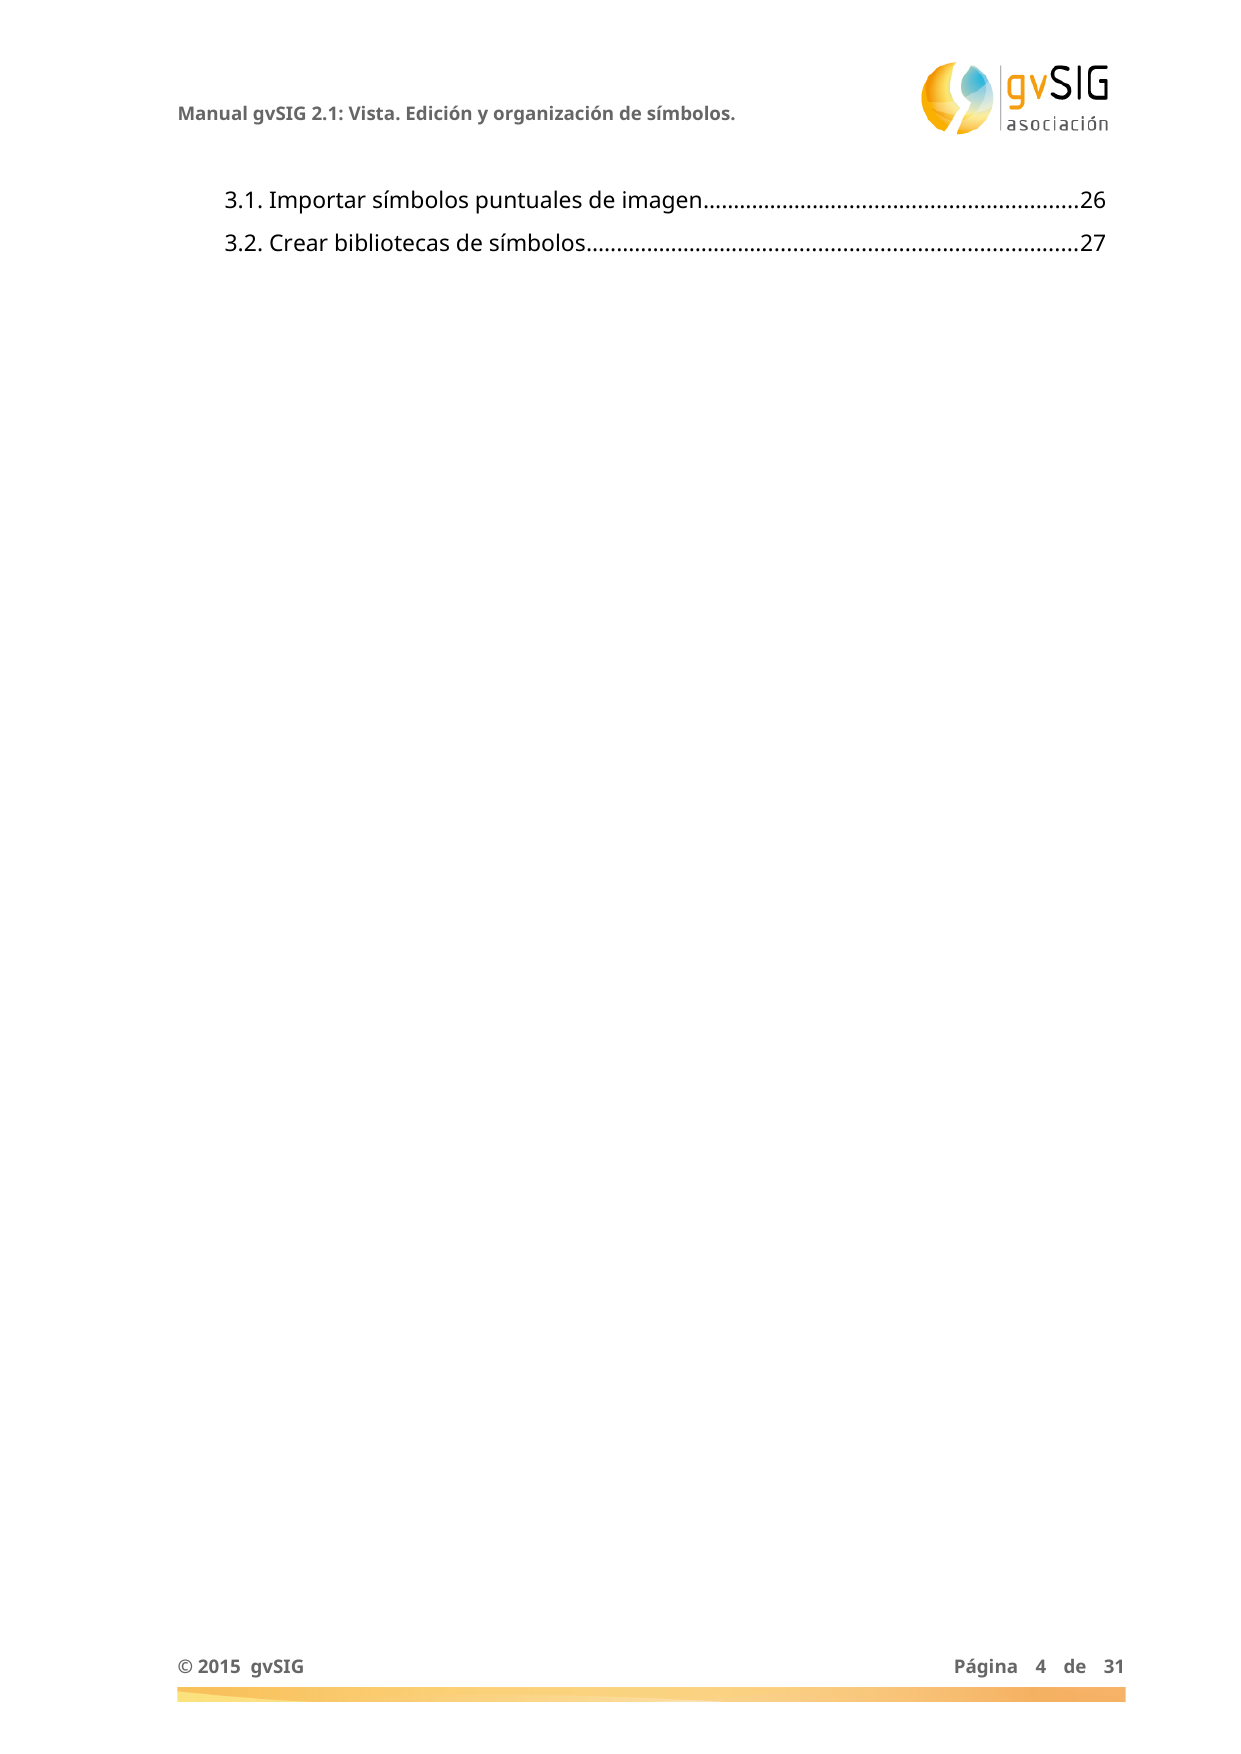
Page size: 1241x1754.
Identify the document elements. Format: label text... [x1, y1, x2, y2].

picture [177, 1687, 1126, 1702]
picture [902, 47, 1122, 148]
text 3.2. Crear bibliotecas de símbolos 27 [218, 227, 1125, 259]
text 3.1. Importar símbolos puntuales de imagen 26 [218, 184, 1125, 215]
